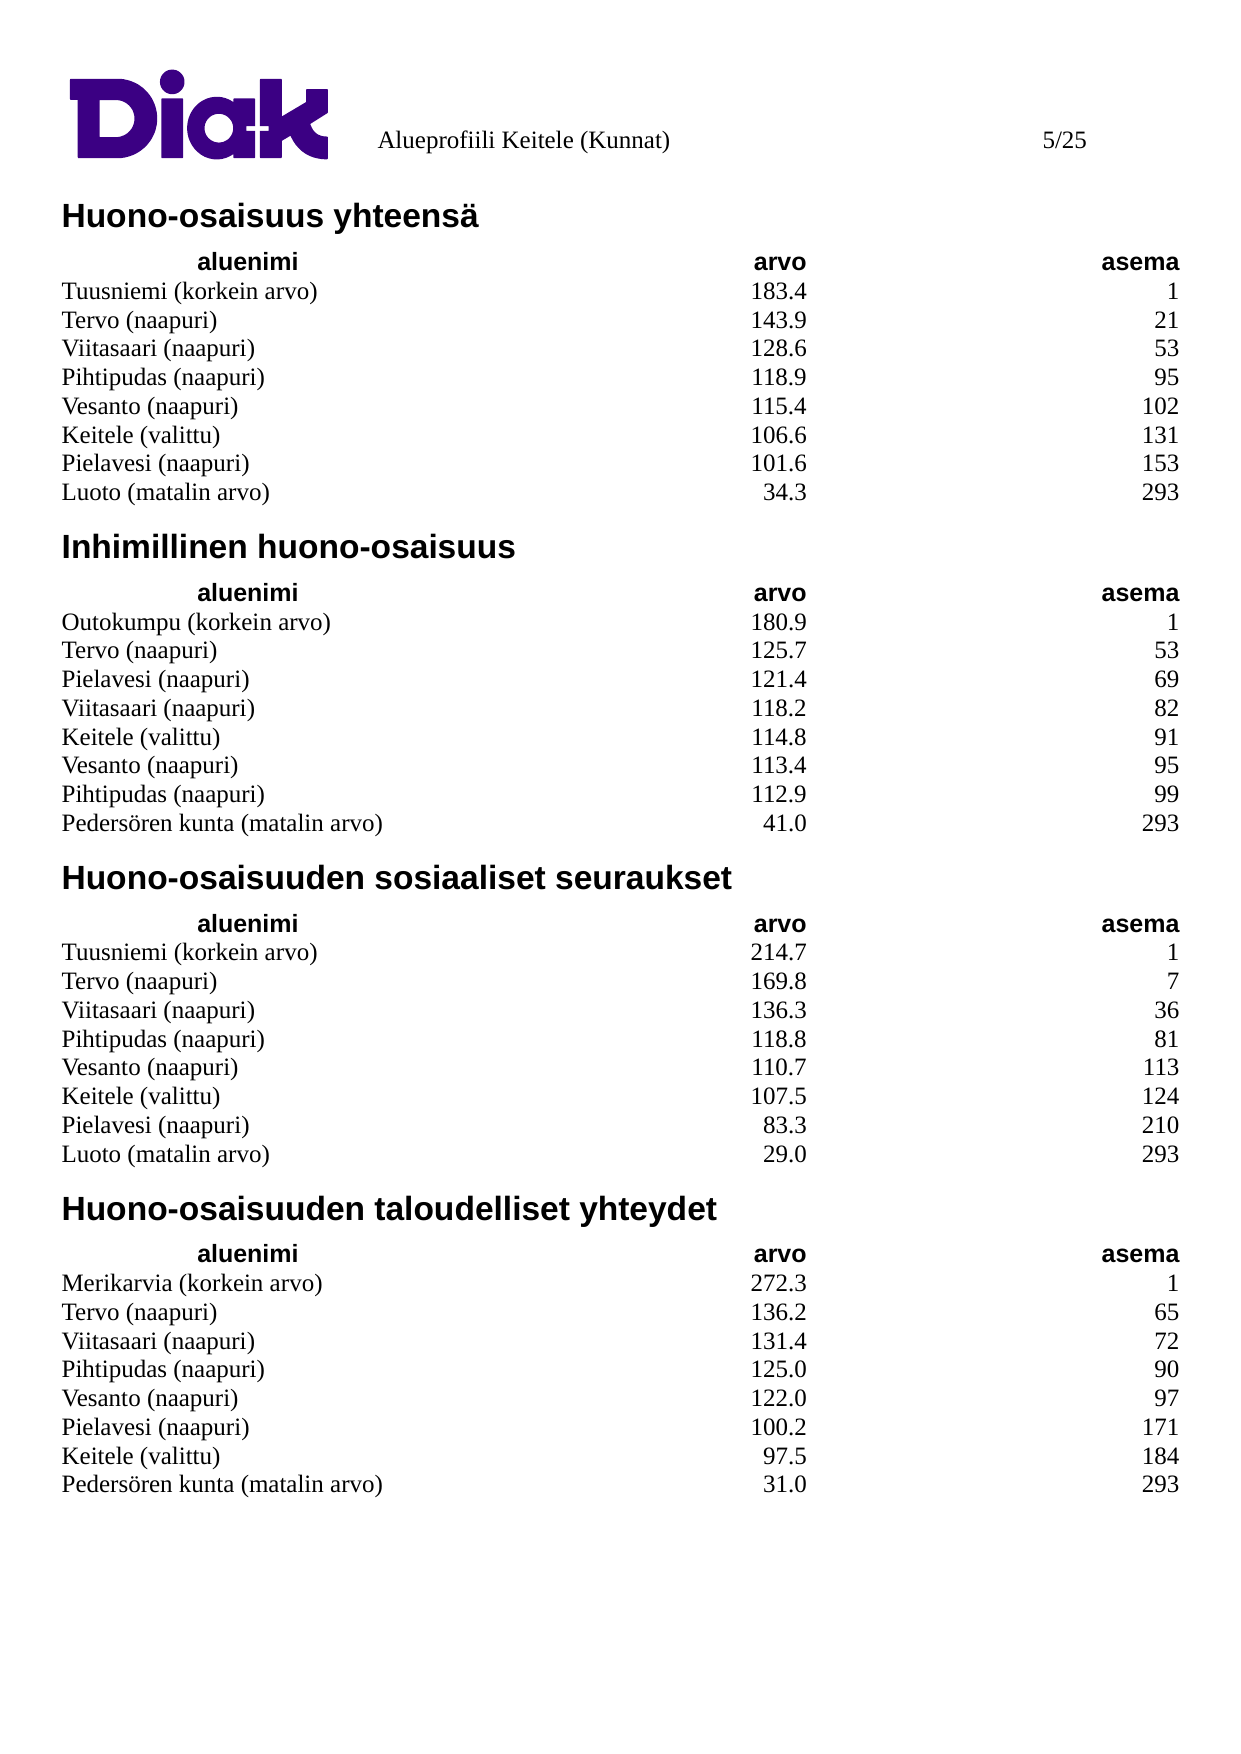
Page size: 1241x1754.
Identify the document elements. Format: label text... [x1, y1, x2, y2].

table_cell 136.2 [434, 1297, 806, 1326]
table_cell 81 [806, 1024, 1179, 1052]
table_cell Keitele (valittu) [61, 420, 434, 448]
table_cell Vesanto (naapuri) [61, 1053, 434, 1081]
table_header asema [806, 1240, 1179, 1268]
table_cell 21 [806, 305, 1179, 333]
table_cell 1 [806, 607, 1179, 636]
table_cell 1 [806, 1268, 1179, 1297]
table_cell 121.4 [434, 664, 806, 693]
table_header asema [806, 909, 1179, 937]
table_cell 106.6 [434, 420, 806, 448]
table_header asema [806, 578, 1179, 607]
table_cell 100.2 [434, 1412, 806, 1441]
table_cell 34.3 [434, 477, 806, 506]
table_header aluenimi [61, 1240, 434, 1268]
table_cell Tuusniemi (korkein arvo) [61, 276, 434, 305]
table_cell 107.5 [434, 1081, 806, 1110]
table_cell Tervo (naapuri) [61, 1297, 434, 1326]
subtitle Inhimillinen huono-osaisuus [61, 527, 1179, 566]
table_cell 136.3 [434, 995, 806, 1024]
table_cell Keitele (valittu) [61, 1441, 434, 1469]
table_cell 36 [806, 995, 1179, 1024]
subtitle Huono-osaisuus yhteensä [61, 196, 1179, 235]
table_cell 180.9 [434, 607, 806, 636]
table_cell 171 [806, 1412, 1179, 1441]
table_cell Keitele (valittu) [61, 722, 434, 751]
table_header arvo [434, 247, 806, 276]
table_cell 118.8 [434, 1024, 806, 1052]
table_cell 97.5 [434, 1441, 806, 1469]
table_cell 1 [806, 938, 1179, 966]
table_cell 293 [806, 808, 1179, 837]
table_cell 293 [806, 1139, 1179, 1167]
table_cell Pihtipudas (naapuri) [61, 1024, 434, 1052]
table_header arvo [434, 578, 806, 607]
table_header asema [806, 247, 1179, 276]
table_cell 90 [806, 1355, 1179, 1383]
table_cell 101.6 [434, 449, 806, 477]
table_cell 95 [806, 362, 1179, 391]
table_cell Luoto (matalin arvo) [61, 477, 434, 506]
table_cell Pielavesi (naapuri) [61, 1412, 434, 1441]
table_cell 118.9 [434, 362, 806, 391]
table_cell 72 [806, 1326, 1179, 1354]
table_cell 95 [806, 751, 1179, 779]
table_cell 143.9 [434, 305, 806, 333]
table_cell Viitasaari (naapuri) [61, 334, 434, 362]
table_cell 113.4 [434, 751, 806, 779]
table_cell 125.7 [434, 636, 806, 664]
table_cell 83.3 [434, 1110, 806, 1139]
table_cell 31.0 [434, 1470, 806, 1498]
table_cell 128.6 [434, 334, 806, 362]
table_cell Viitasaari (naapuri) [61, 995, 434, 1024]
table_header arvo [434, 1240, 806, 1268]
table_cell 184 [806, 1441, 1179, 1469]
table_header aluenimi [61, 578, 434, 607]
table_cell 113 [806, 1053, 1179, 1081]
table_cell Pedersören kunta (matalin arvo) [61, 1470, 434, 1498]
table_cell 293 [806, 477, 1179, 506]
table_cell 153 [806, 449, 1179, 477]
table_cell 53 [806, 636, 1179, 664]
table_cell 272.3 [434, 1268, 806, 1297]
table_cell 41.0 [434, 808, 806, 837]
table_cell 125.0 [434, 1355, 806, 1383]
table_cell 53 [806, 334, 1179, 362]
table_cell Vesanto (naapuri) [61, 1383, 434, 1412]
table_cell 91 [806, 722, 1179, 751]
table_header aluenimi [61, 247, 434, 276]
table_header arvo [434, 909, 806, 937]
table_cell Pielavesi (naapuri) [61, 664, 434, 693]
table_cell Pielavesi (naapuri) [61, 449, 434, 477]
table_cell 122.0 [434, 1383, 806, 1412]
table_cell 1 [806, 276, 1179, 305]
subtitle Huono-osaisuuden sosiaaliset seuraukset [61, 858, 1179, 896]
table_cell 131.4 [434, 1326, 806, 1354]
table_cell Outokumpu (korkein arvo) [61, 607, 434, 636]
table_cell Vesanto (naapuri) [61, 391, 434, 420]
table_header aluenimi [61, 909, 434, 937]
table_cell Tervo (naapuri) [61, 636, 434, 664]
table_cell Pihtipudas (naapuri) [61, 1355, 434, 1383]
table_cell 102 [806, 391, 1179, 420]
table_cell Tervo (naapuri) [61, 305, 434, 333]
table_cell 65 [806, 1297, 1179, 1326]
table_cell 124 [806, 1081, 1179, 1110]
table_cell 112.9 [434, 779, 806, 808]
table_cell 118.2 [434, 693, 806, 722]
table_cell Keitele (valittu) [61, 1081, 434, 1110]
table_cell Pihtipudas (naapuri) [61, 362, 434, 391]
table_cell 29.0 [434, 1139, 806, 1167]
table_cell Pihtipudas (naapuri) [61, 779, 434, 808]
table_cell Tervo (naapuri) [61, 966, 434, 995]
table_cell 169.8 [434, 966, 806, 995]
table_cell Luoto (matalin arvo) [61, 1139, 434, 1167]
table_cell Viitasaari (naapuri) [61, 1326, 434, 1354]
table_cell Pielavesi (naapuri) [61, 1110, 434, 1139]
table_cell Pedersören kunta (matalin arvo) [61, 808, 434, 837]
table_cell 7 [806, 966, 1179, 995]
table_cell 210 [806, 1110, 1179, 1139]
table_cell 115.4 [434, 391, 806, 420]
subtitle Huono-osaisuuden taloudelliset yhteydet [61, 1188, 1179, 1227]
table_cell 97 [806, 1383, 1179, 1412]
table_cell Merikarvia (korkein arvo) [61, 1268, 434, 1297]
table_cell 131 [806, 420, 1179, 448]
table_cell 99 [806, 779, 1179, 808]
table_cell 183.4 [434, 276, 806, 305]
table_cell Tuusniemi (korkein arvo) [61, 938, 434, 966]
table_cell 114.8 [434, 722, 806, 751]
table_cell 110.7 [434, 1053, 806, 1081]
table_cell Viitasaari (naapuri) [61, 693, 434, 722]
table_cell 69 [806, 664, 1179, 693]
table_cell Vesanto (naapuri) [61, 751, 434, 779]
table_cell 293 [806, 1470, 1179, 1498]
table_cell 82 [806, 693, 1179, 722]
table_cell 214.7 [434, 938, 806, 966]
